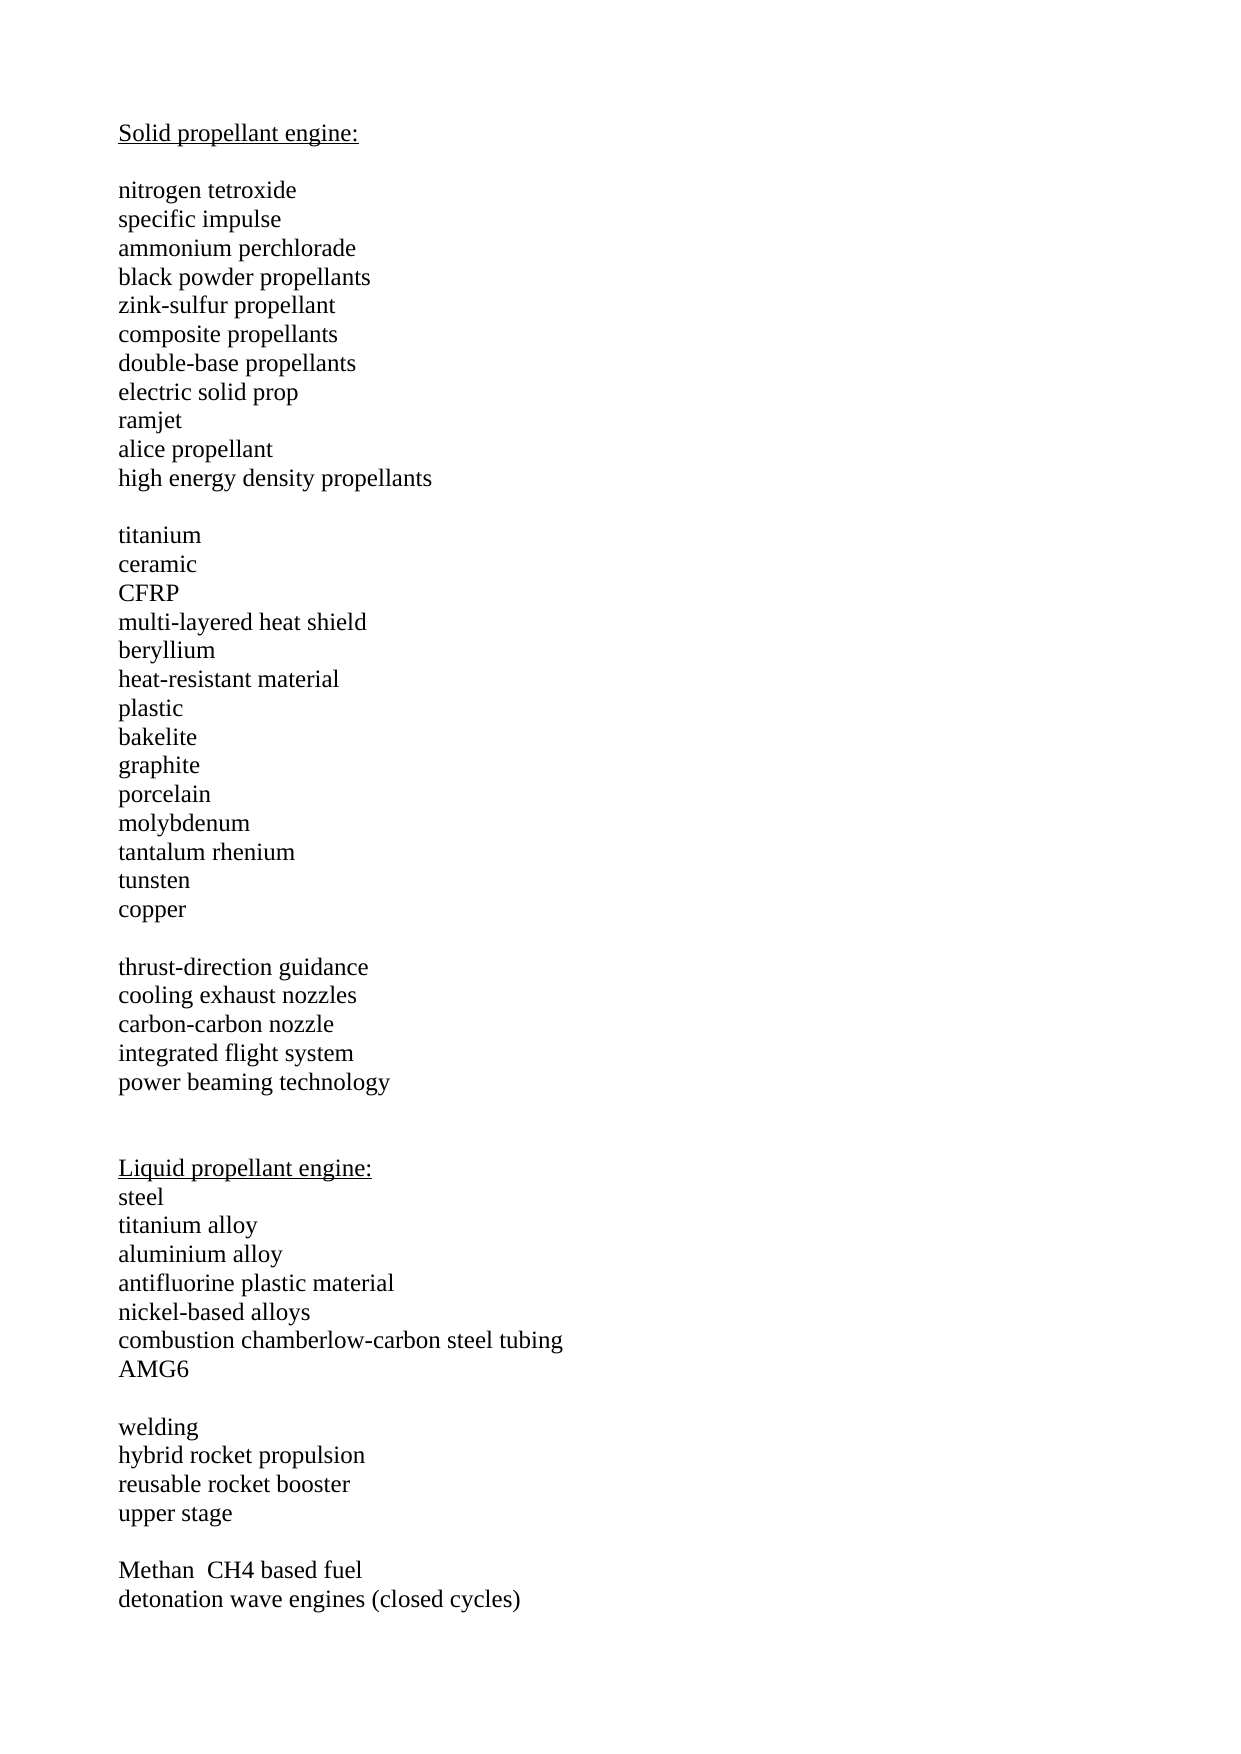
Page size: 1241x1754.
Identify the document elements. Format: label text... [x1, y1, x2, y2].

text Methan CH4 based fuel [118, 1556, 1122, 1584]
text welding [118, 1412, 1122, 1441]
text alice propellant [118, 434, 1122, 463]
text bakelite [118, 722, 1122, 751]
text specific impulse [118, 204, 1122, 233]
text high energy density propellants [118, 463, 1122, 492]
text nickel-based alloys [118, 1297, 1122, 1326]
text combustion chamberlow-carbon steel tubing [118, 1326, 1122, 1354]
text double-base propellants [118, 348, 1122, 377]
text black powder propellants [118, 262, 1122, 291]
text detonation wave engines (closed cycles) [118, 1584, 1122, 1613]
text ramjet [118, 406, 1122, 434]
text ceramic [118, 549, 1122, 578]
text electric solid prop [118, 377, 1122, 406]
text porcelain [118, 779, 1122, 808]
text integrated flight system [118, 1038, 1122, 1067]
text molybdenum [118, 808, 1122, 837]
text cooling exhaust nozzles [118, 981, 1122, 1009]
text composite propellants [118, 319, 1122, 348]
text titanium alloy [118, 1211, 1122, 1239]
text thrust-direction guidance [118, 952, 1122, 981]
text zink-sulfur propellant [118, 291, 1122, 319]
text AMG6 [118, 1354, 1122, 1383]
text tunsten [118, 866, 1122, 894]
text carbon-carbon nozzle [118, 1009, 1122, 1038]
text aluminium alloy [118, 1239, 1122, 1268]
text CFRP [118, 578, 1122, 607]
text multi-layered heat shield [118, 607, 1122, 636]
text nitrogen tetroxide [118, 176, 1122, 204]
text graphite [118, 751, 1122, 779]
text Solid propellant engine: [118, 118, 1122, 147]
text plastic [118, 693, 1122, 722]
text antifluorine plastic material [118, 1268, 1122, 1297]
text beryllium [118, 636, 1122, 664]
text steel [118, 1182, 1122, 1211]
text ammonium perchlorade [118, 233, 1122, 262]
text reusable rocket booster [118, 1469, 1122, 1498]
text hybrid rocket propulsion [118, 1441, 1122, 1469]
text copper [118, 894, 1122, 923]
text upper stage [118, 1498, 1122, 1527]
text power beaming technology [118, 1067, 1122, 1096]
text Liquid propellant engine: [118, 1153, 1122, 1182]
text titanium [118, 521, 1122, 549]
text tantalum rhenium [118, 837, 1122, 866]
text heat-resistant material [118, 664, 1122, 693]
